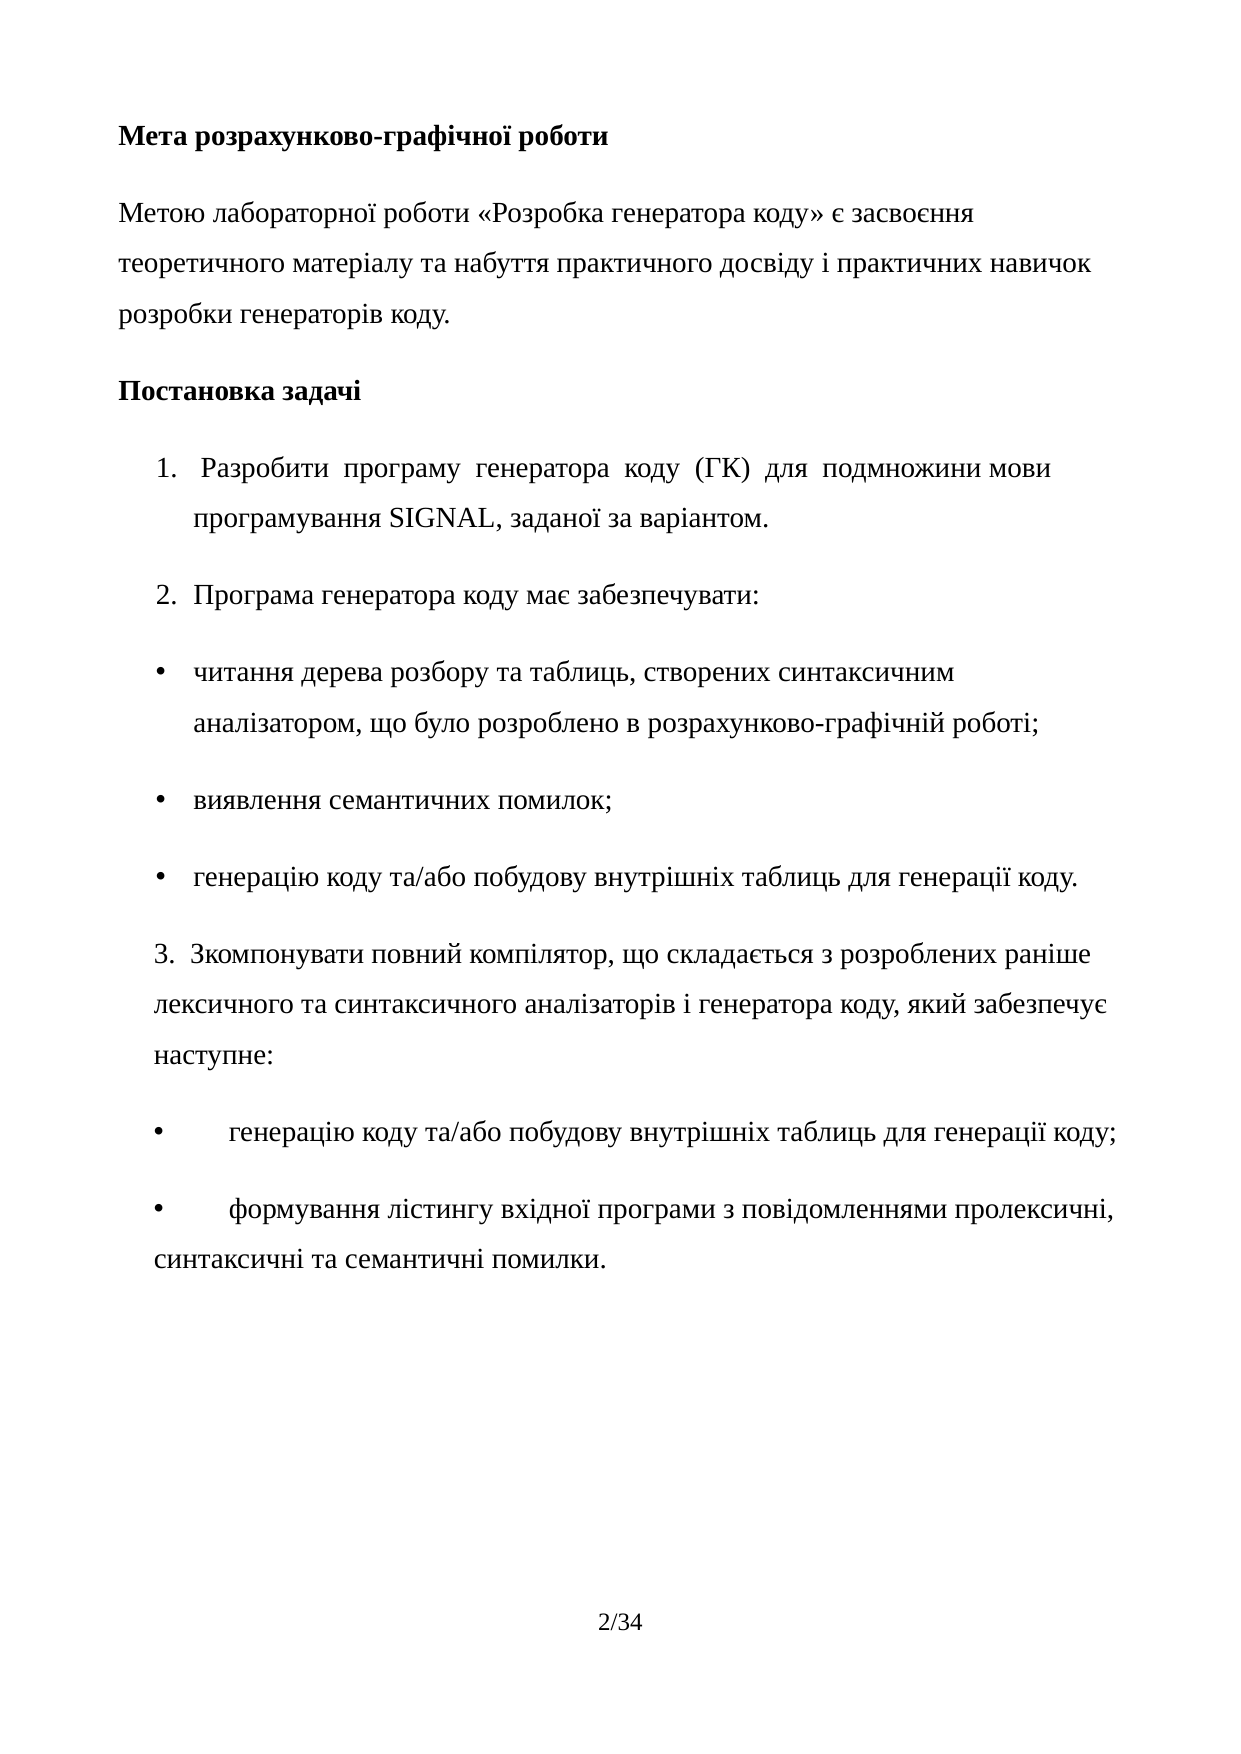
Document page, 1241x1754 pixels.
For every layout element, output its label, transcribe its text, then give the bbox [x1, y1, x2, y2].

list Програма генератора коду має забезпечувати: [156, 577, 1122, 611]
text Постановка задачі [118, 373, 1112, 406]
text 3. Зкомпонувати повний компілятор, що складається з розроблених раніше лексичного та синтаксичного аналізаторів і генератора коду, який забезпечує наступне: [153, 936, 1122, 1071]
text Мета розрахунково-графічної роботи [118, 118, 1112, 152]
list генерацію коду та/або побудову внутрішніх таблиць для генерації коду. [156, 859, 1122, 893]
list генерацію коду та/або побудову внутрішніх таблиць для генерації коду; [153, 1114, 1122, 1148]
list виявлення семантичних помилок; [156, 782, 1122, 816]
list читання дерева розбору та таблиць, створених синтаксичним аналізатором, що було розроблено в розрахунково-графічній роботі; [156, 654, 1122, 738]
text Метою лабораторної роботи «Розробка генератора коду» є засвоєння теоретичного матеріалу та набуття практичного досвіду і практичних навичок розробки генераторів коду. [118, 195, 1112, 329]
list Разробити програму генератора коду (ГК) для подмножини мови програмування SIGNAL, заданої за варіантом. [156, 450, 1122, 534]
list формування лістингу вхідної програми з повідомленнями пролексичні, синтаксичні та семантичні помилки. [153, 1191, 1122, 1275]
